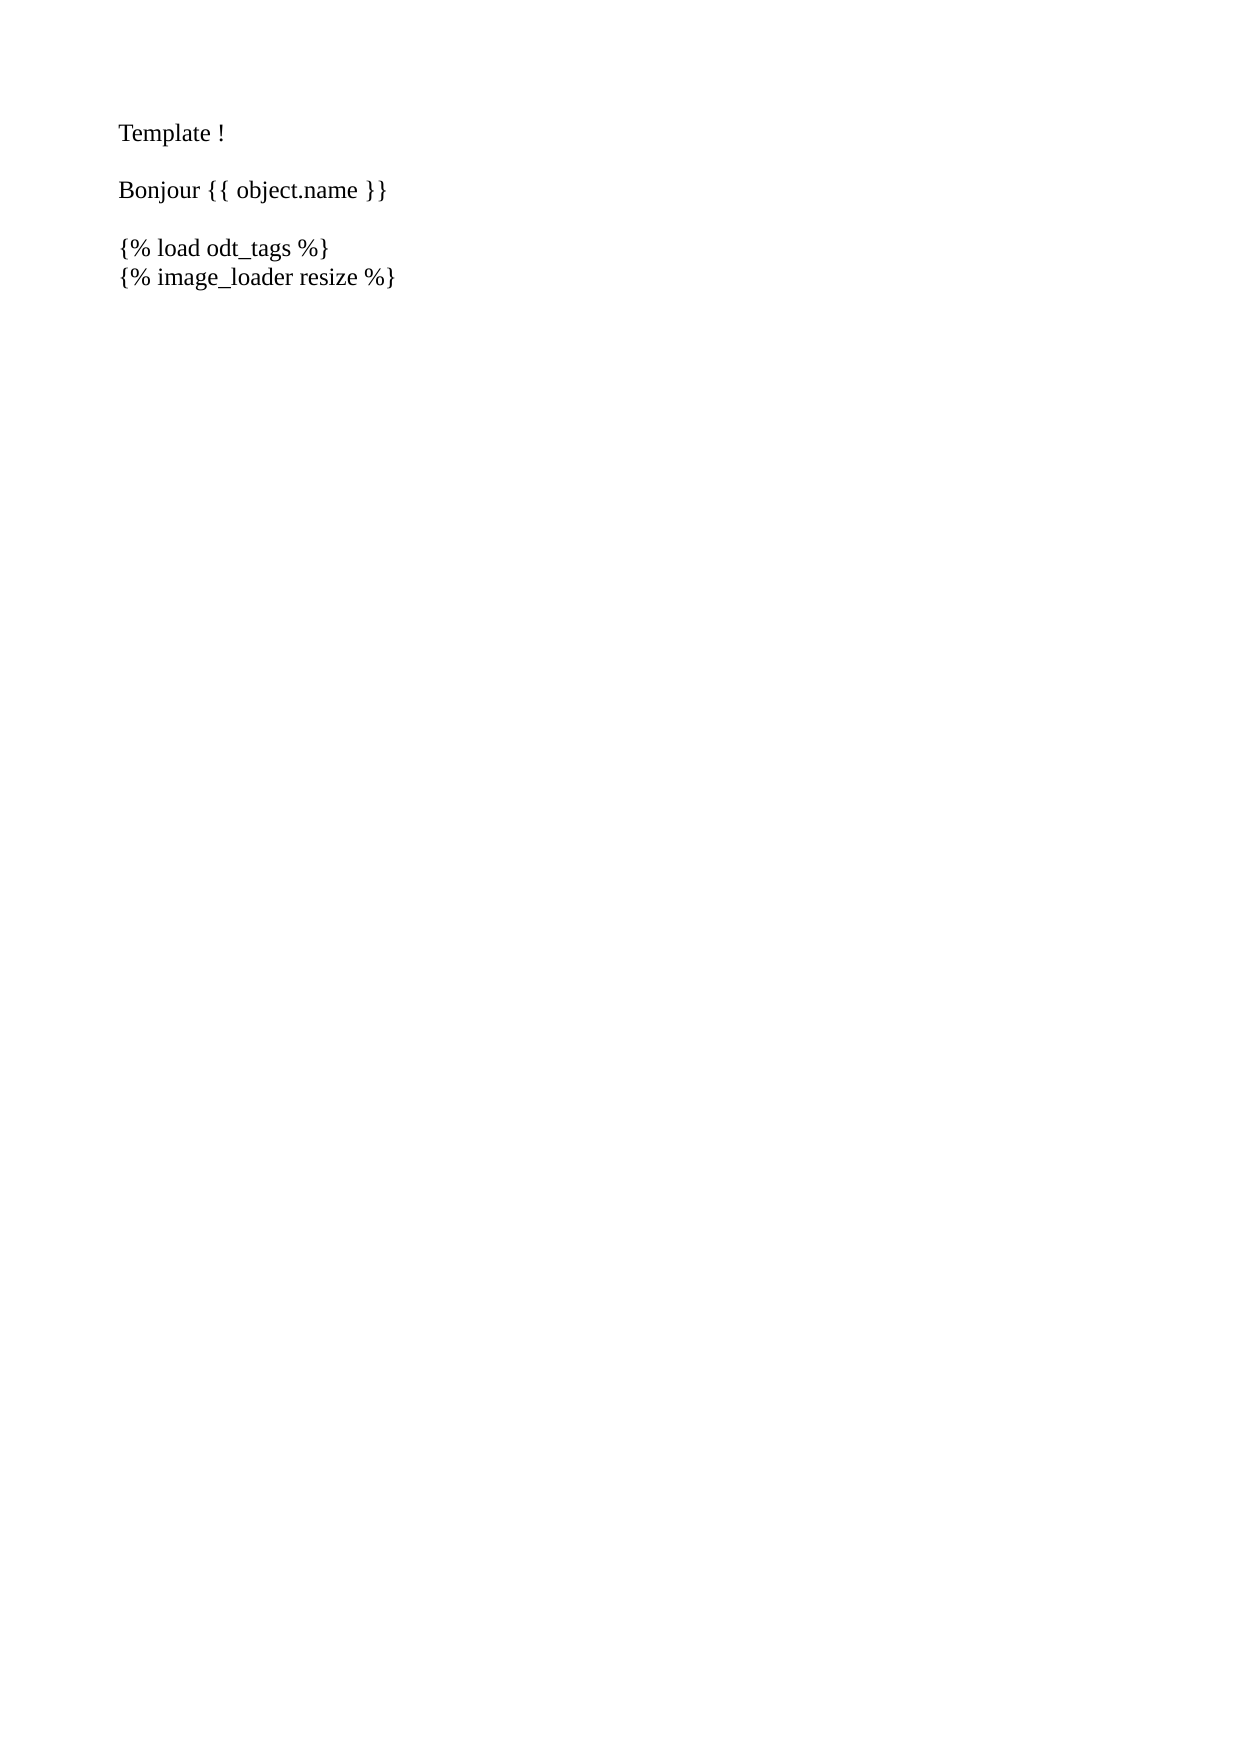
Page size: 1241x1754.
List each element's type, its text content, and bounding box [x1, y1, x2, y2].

text Bonjour {{ object.name }} [118, 176, 1122, 204]
text {% load odt_tags %} [118, 233, 1122, 262]
text {% image_loader resize %} [118, 262, 1122, 291]
text Template ! [118, 118, 1122, 147]
